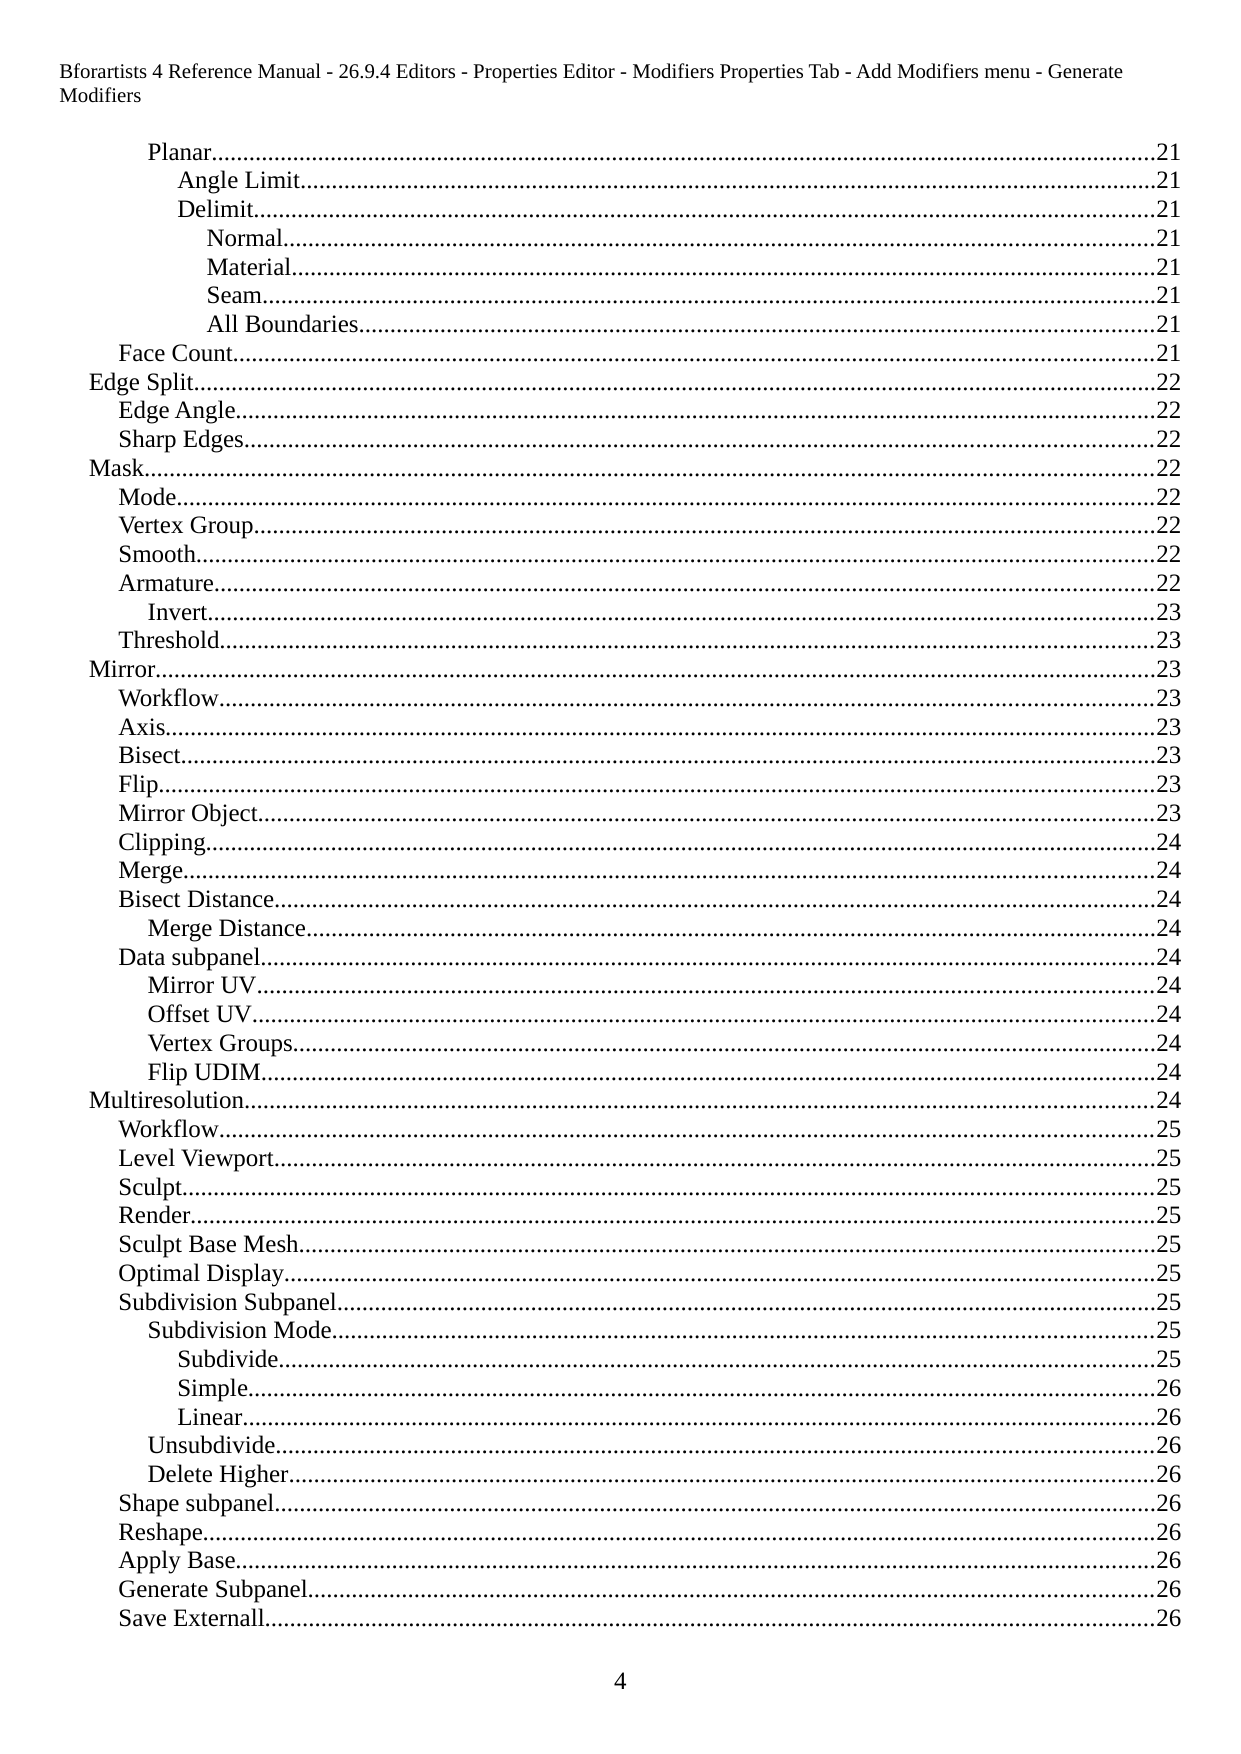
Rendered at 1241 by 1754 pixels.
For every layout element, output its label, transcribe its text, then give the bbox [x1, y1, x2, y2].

text Flip UDIM 24 [147, 1057, 1181, 1085]
text Vertex Group 22 [118, 510, 1181, 539]
text All Boundaries 21 [206, 309, 1181, 338]
text Shape subpanel 26 [118, 1488, 1181, 1517]
text Planar 21 [147, 137, 1181, 165]
text Merge Distance 24 [147, 913, 1181, 942]
text Face Count 21 [118, 338, 1181, 367]
text Sculpt 25 [118, 1172, 1181, 1200]
text Clipping 24 [118, 827, 1181, 855]
text Linear 26 [177, 1402, 1181, 1430]
text Invert 23 [147, 597, 1181, 625]
text Subdivide 25 [177, 1344, 1181, 1373]
text Level Viewport 25 [118, 1143, 1181, 1172]
text Edge Split 22 [88, 367, 1181, 395]
text Merge 24 [118, 855, 1181, 884]
text Mirror 23 [88, 654, 1181, 683]
text Smooth 22 [118, 539, 1181, 568]
text Flip 23 [118, 769, 1181, 798]
text Angle Limit 21 [177, 165, 1181, 194]
text Reshape 26 [118, 1517, 1181, 1545]
text Data subpanel 24 [118, 942, 1181, 970]
text Subdivision Mode 25 [147, 1315, 1181, 1344]
text Edge Angle 22 [118, 395, 1181, 424]
text Unsubdivide 26 [147, 1430, 1181, 1459]
text Seam 21 [206, 280, 1181, 309]
text Sharp Edges 22 [118, 424, 1181, 453]
text Material 21 [206, 252, 1181, 280]
text Subdivision Subpanel 25 [118, 1287, 1181, 1315]
text Bisect 23 [118, 740, 1181, 769]
text Vertex Groups 24 [147, 1028, 1181, 1057]
text Optimal Display 25 [118, 1258, 1181, 1287]
text Apply Base 26 [118, 1545, 1181, 1574]
text Mode 22 [118, 482, 1181, 510]
text Multiresolution 24 [88, 1085, 1181, 1114]
text Simple 26 [177, 1373, 1181, 1402]
text Save Externall 26 [118, 1603, 1181, 1632]
text Workflow 25 [118, 1114, 1181, 1143]
text Armature 22 [118, 568, 1181, 597]
text Render 25 [118, 1200, 1181, 1229]
text Workflow 23 [118, 683, 1181, 712]
text Bisect Distance 24 [118, 884, 1181, 913]
text Generate Subpanel 26 [118, 1574, 1181, 1603]
text Axis 23 [118, 712, 1181, 740]
text Normal 21 [206, 223, 1181, 252]
text Mirror Object 23 [118, 798, 1181, 827]
text Delete Higher 26 [147, 1459, 1181, 1488]
text Sculpt Base Mesh 25 [118, 1229, 1181, 1258]
text Mask 22 [88, 453, 1181, 482]
text Threshold 23 [118, 625, 1181, 654]
text Delimit 21 [177, 194, 1181, 223]
text Offset UV 24 [147, 999, 1181, 1028]
text Mirror UV 24 [147, 970, 1181, 999]
